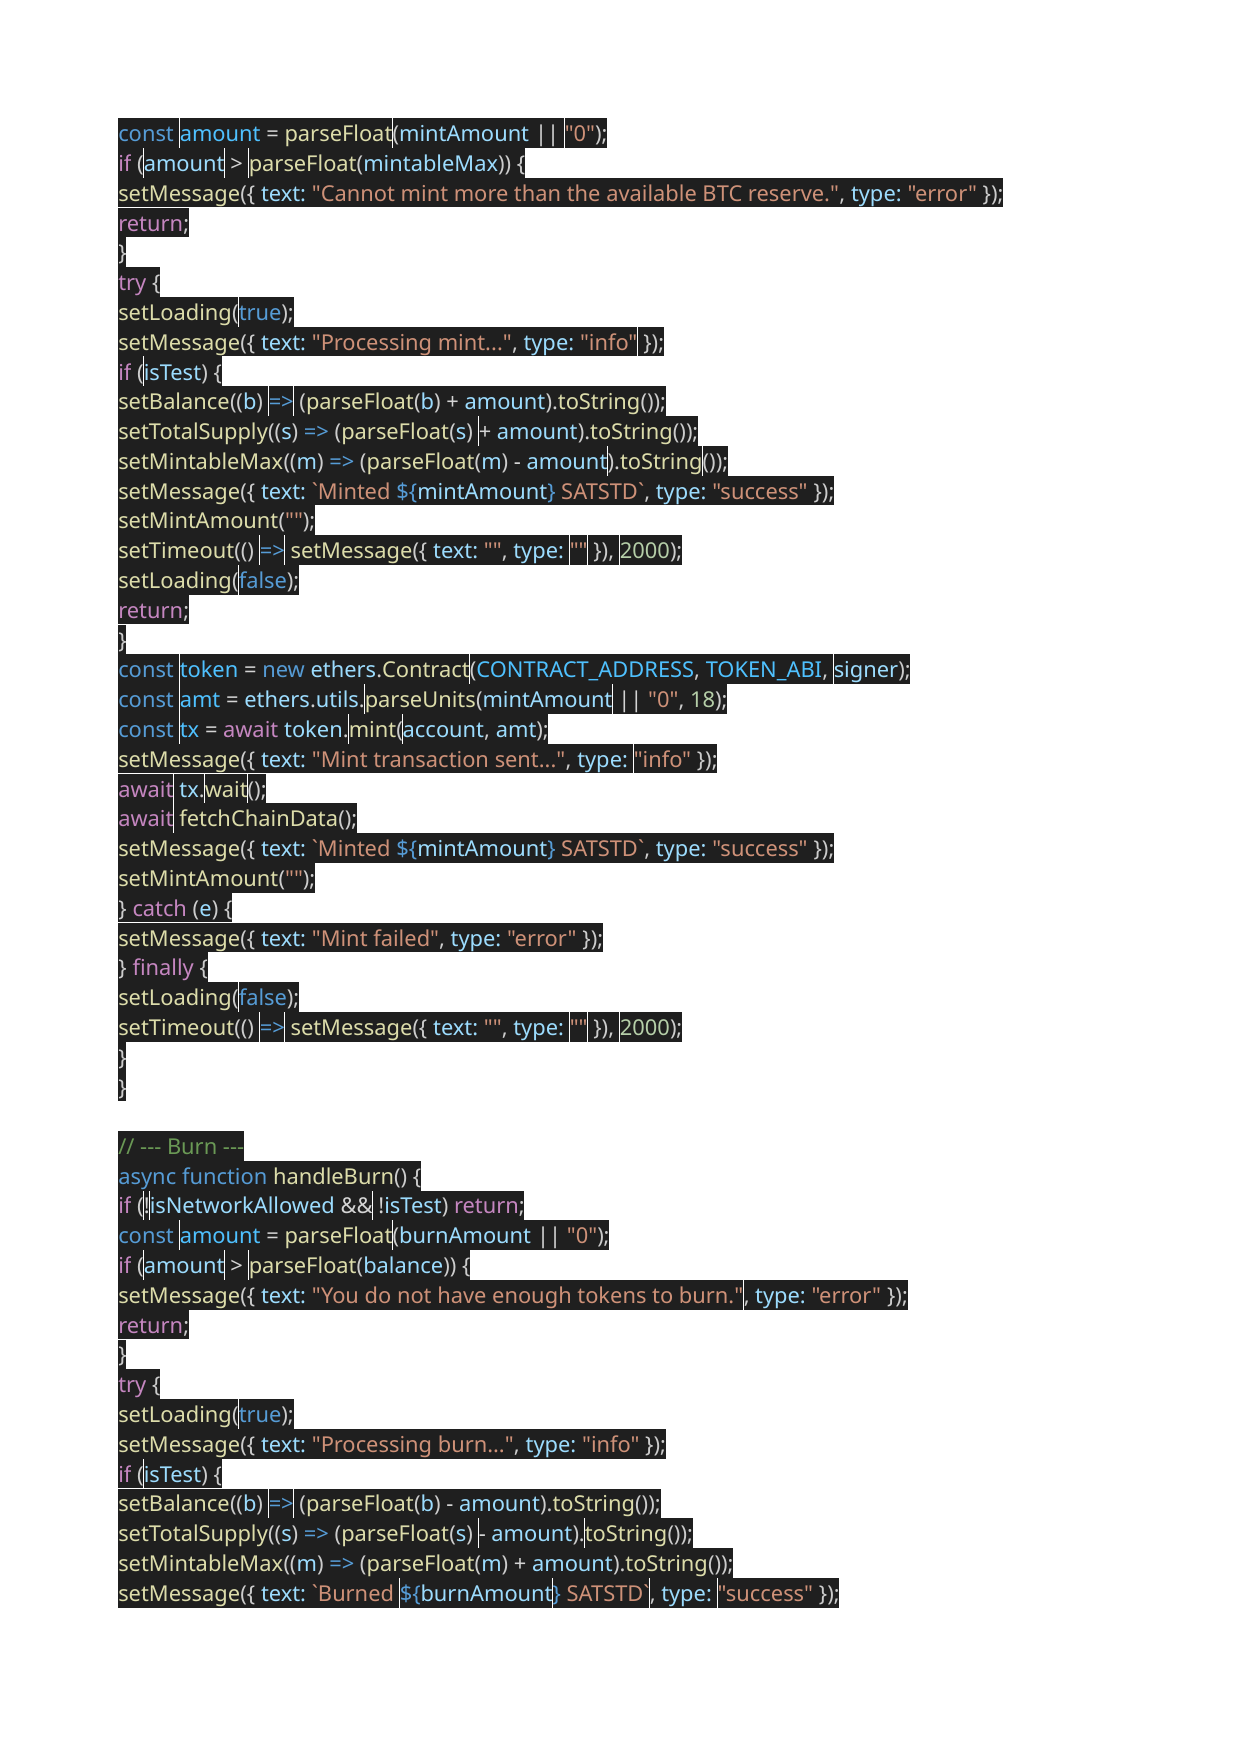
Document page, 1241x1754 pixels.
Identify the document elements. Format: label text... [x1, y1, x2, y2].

text setMessage({ text: "Mint failed", type: "error" }); [118, 922, 1122, 952]
text setTimeout(() => setMessage({ text: "", type: "" }), 2000); [118, 535, 1122, 565]
text setBalance((b) => (parseFloat(b) + amount).toString()); [118, 386, 1122, 416]
text setMessage({ text: "Processing burn...", type: "info" }); [118, 1429, 1122, 1459]
text await tx.wait(); [118, 773, 1122, 803]
text const amount = parseFloat(mintAmount || "0"); [118, 118, 1122, 148]
text setTotalSupply((s) => (parseFloat(s) + amount).toString()); [118, 416, 1122, 446]
text setLoading(true); [118, 297, 1122, 327]
text setMessage({ text: "Processing mint...", type: "info" }); [118, 327, 1122, 356]
text } catch (e) { [118, 893, 1122, 922]
text setMessage({ text: `Minted ${mintAmount} SATSTD`, type: "success" }); [118, 476, 1122, 505]
text setMintAmount(""); [118, 863, 1122, 893]
text setBalance((b) => (parseFloat(b) - amount).toString()); [118, 1488, 1122, 1518]
text const amt = ethers.utils.parseUnits(mintAmount || "0", 18); [118, 684, 1122, 714]
text const tx = await token.mint(account, amt); [118, 714, 1122, 744]
text return; [118, 595, 1122, 624]
text setMintAmount(""); [118, 505, 1122, 535]
text setMessage({ text: "Cannot mint more than the available BTC reserve.", type: "error" }); [118, 178, 1122, 207]
text } [118, 1042, 1122, 1071]
text // --- Burn --- [118, 1131, 1122, 1161]
text setMessage({ text: `Minted ${mintAmount} SATSTD`, type: "success" }); [118, 833, 1122, 863]
text setMintableMax((m) => (parseFloat(m) + amount).toString()); [118, 1548, 1122, 1578]
text setLoading(true); [118, 1399, 1122, 1429]
text if (!isNetworkAllowed && !isTest) return; [118, 1191, 1122, 1220]
text setMintableMax((m) => (parseFloat(m) - amount).toString()); [118, 446, 1122, 476]
text setMessage({ text: "You do not have enough tokens to burn.", type: "error" }); [118, 1280, 1122, 1310]
text return; [118, 1310, 1122, 1339]
text setMessage({ text: `Burned ${burnAmount} SATSTD`, type: "success" }); [118, 1578, 1122, 1608]
text } [118, 237, 1122, 267]
text return; [118, 207, 1122, 237]
text } finally { [118, 952, 1122, 982]
text setMessage({ text: "Mint transaction sent...", type: "info" }); [118, 744, 1122, 773]
text try { [118, 1369, 1122, 1399]
text if (isTest) { [118, 356, 1122, 386]
text setTimeout(() => setMessage({ text: "", type: "" }), 2000); [118, 1012, 1122, 1042]
text setLoading(false); [118, 982, 1122, 1012]
text setLoading(false); [118, 565, 1122, 595]
text const token = new ethers.Contract(CONTRACT_ADDRESS, TOKEN_ABI, signer); [118, 654, 1122, 684]
text setTotalSupply((s) => (parseFloat(s) - amount).toString()); [118, 1518, 1122, 1548]
text await fetchChainData(); [118, 803, 1122, 833]
text } [118, 1071, 1122, 1101]
text async function handleBurn() { [118, 1161, 1122, 1191]
text if (amount > parseFloat(balance)) { [118, 1250, 1122, 1280]
text } [118, 1339, 1122, 1369]
text } [118, 624, 1122, 654]
text if (isTest) { [118, 1459, 1122, 1488]
text const amount = parseFloat(burnAmount || "0"); [118, 1220, 1122, 1250]
text if (amount > parseFloat(mintableMax)) { [118, 148, 1122, 178]
text try { [118, 267, 1122, 297]
